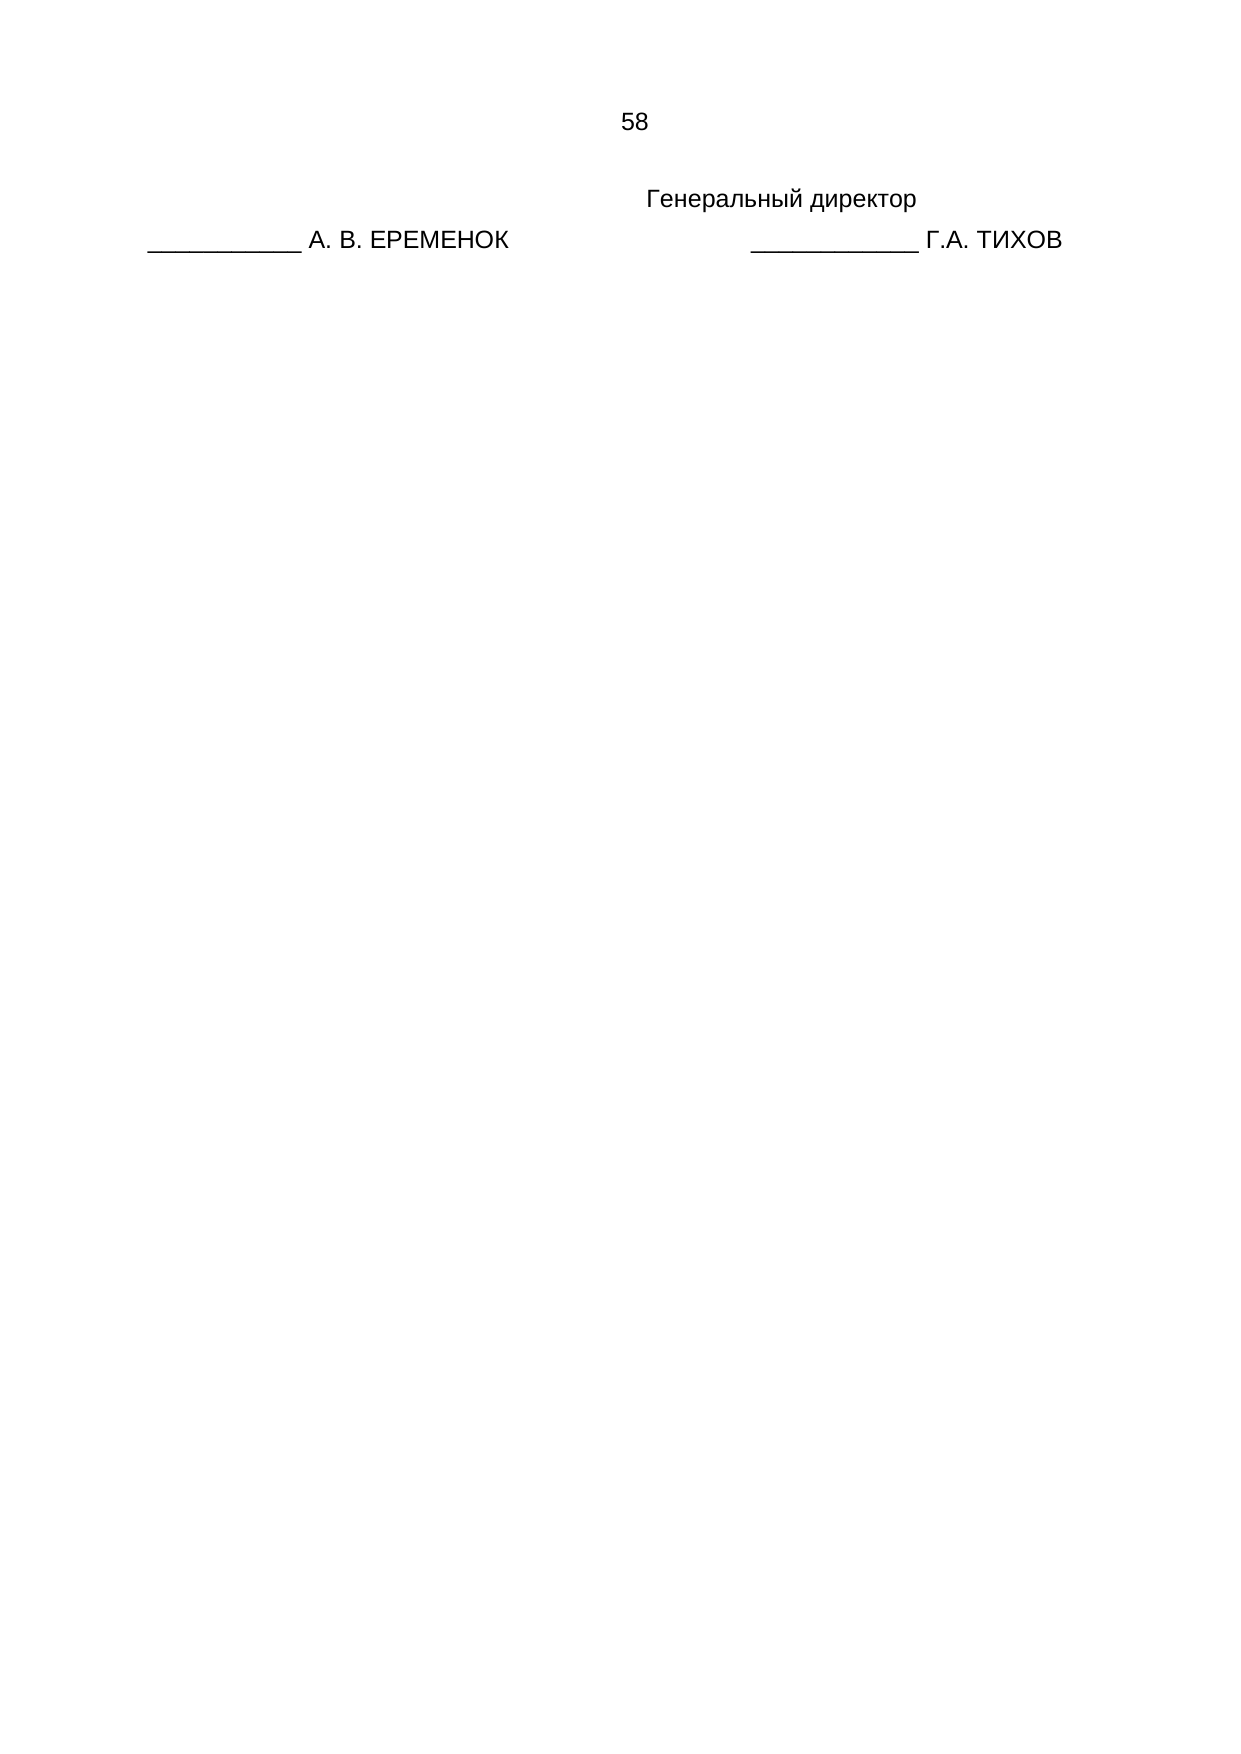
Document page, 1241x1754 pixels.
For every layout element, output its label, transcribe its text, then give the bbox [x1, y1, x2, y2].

table_cell Генеральный директор ____________ Г.А. ТИХОВ [635, 177, 1133, 253]
table_cell ___________ А. В. ЕРЕМЕНОК [136, 177, 635, 253]
